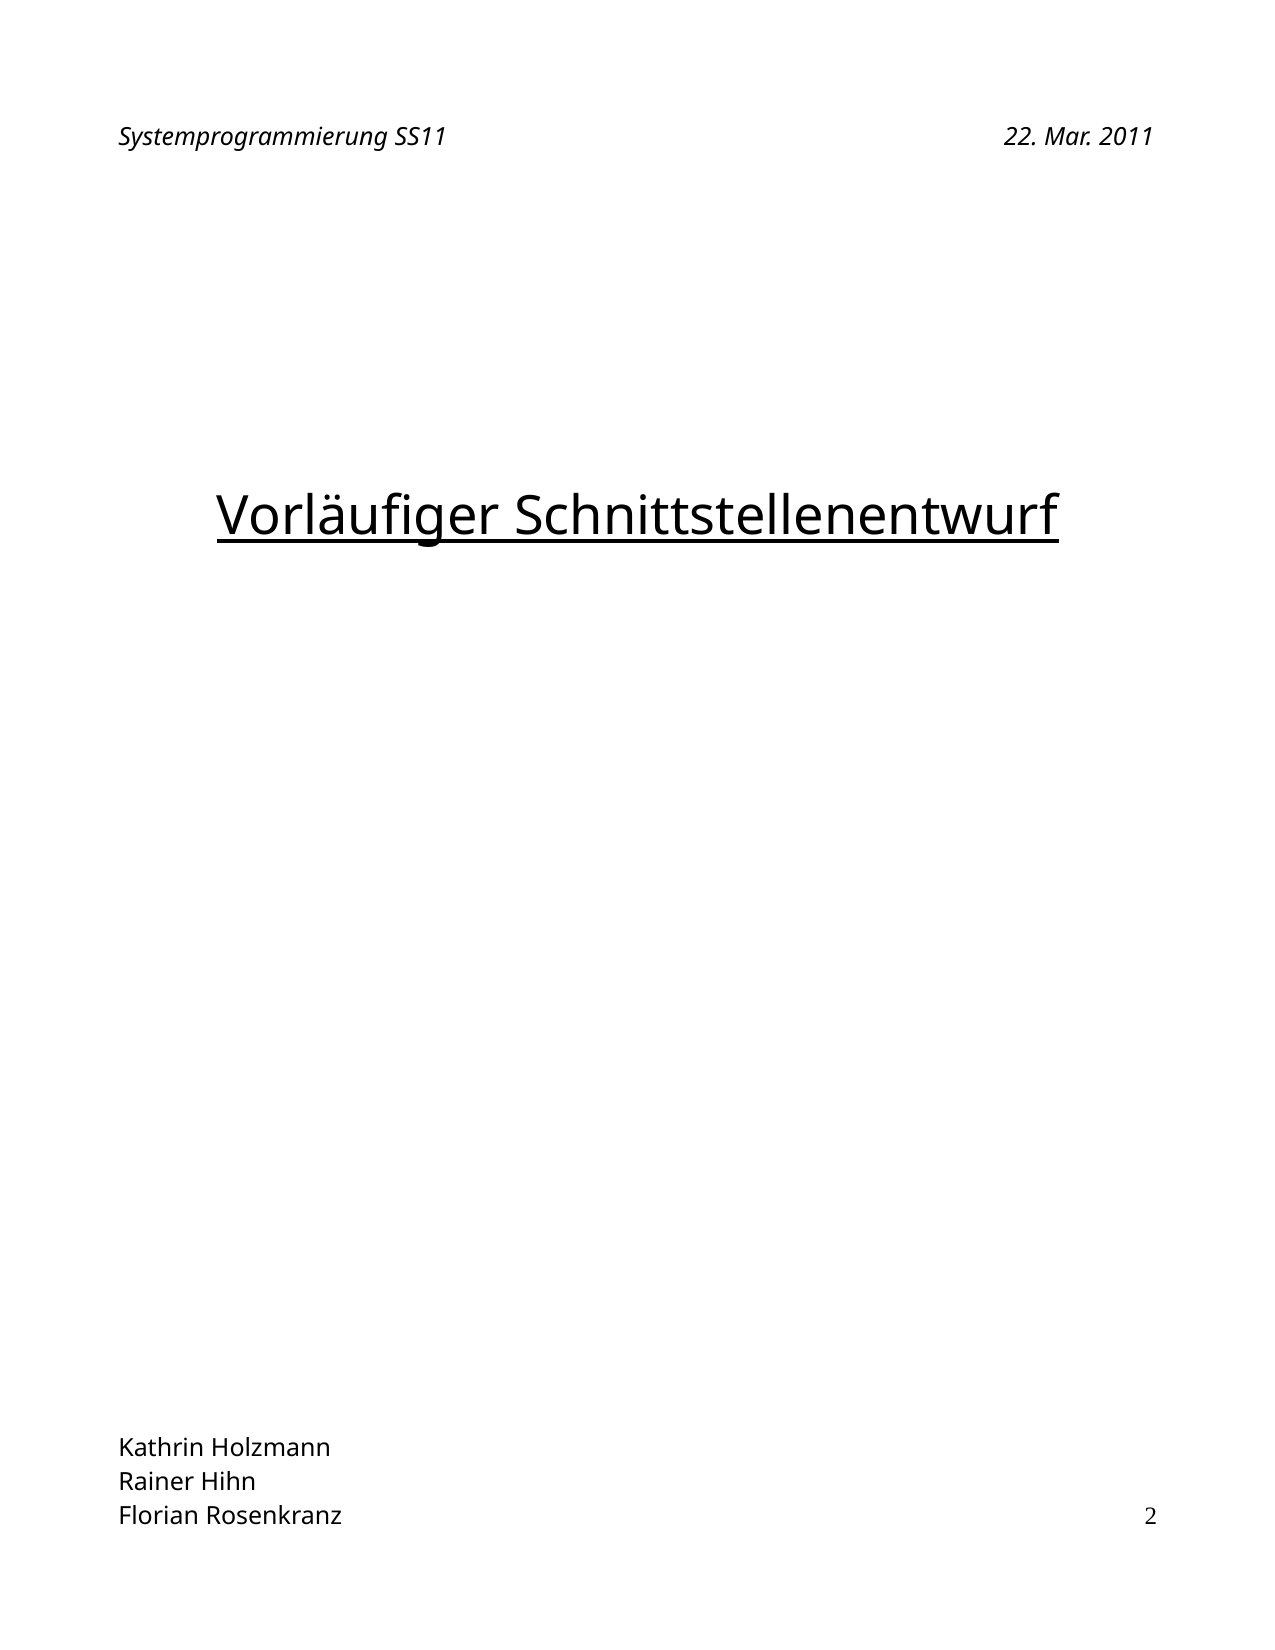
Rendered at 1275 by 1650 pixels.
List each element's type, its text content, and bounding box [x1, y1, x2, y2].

text Vorläufiger Schnittstellenentwurf [118, 477, 1157, 550]
